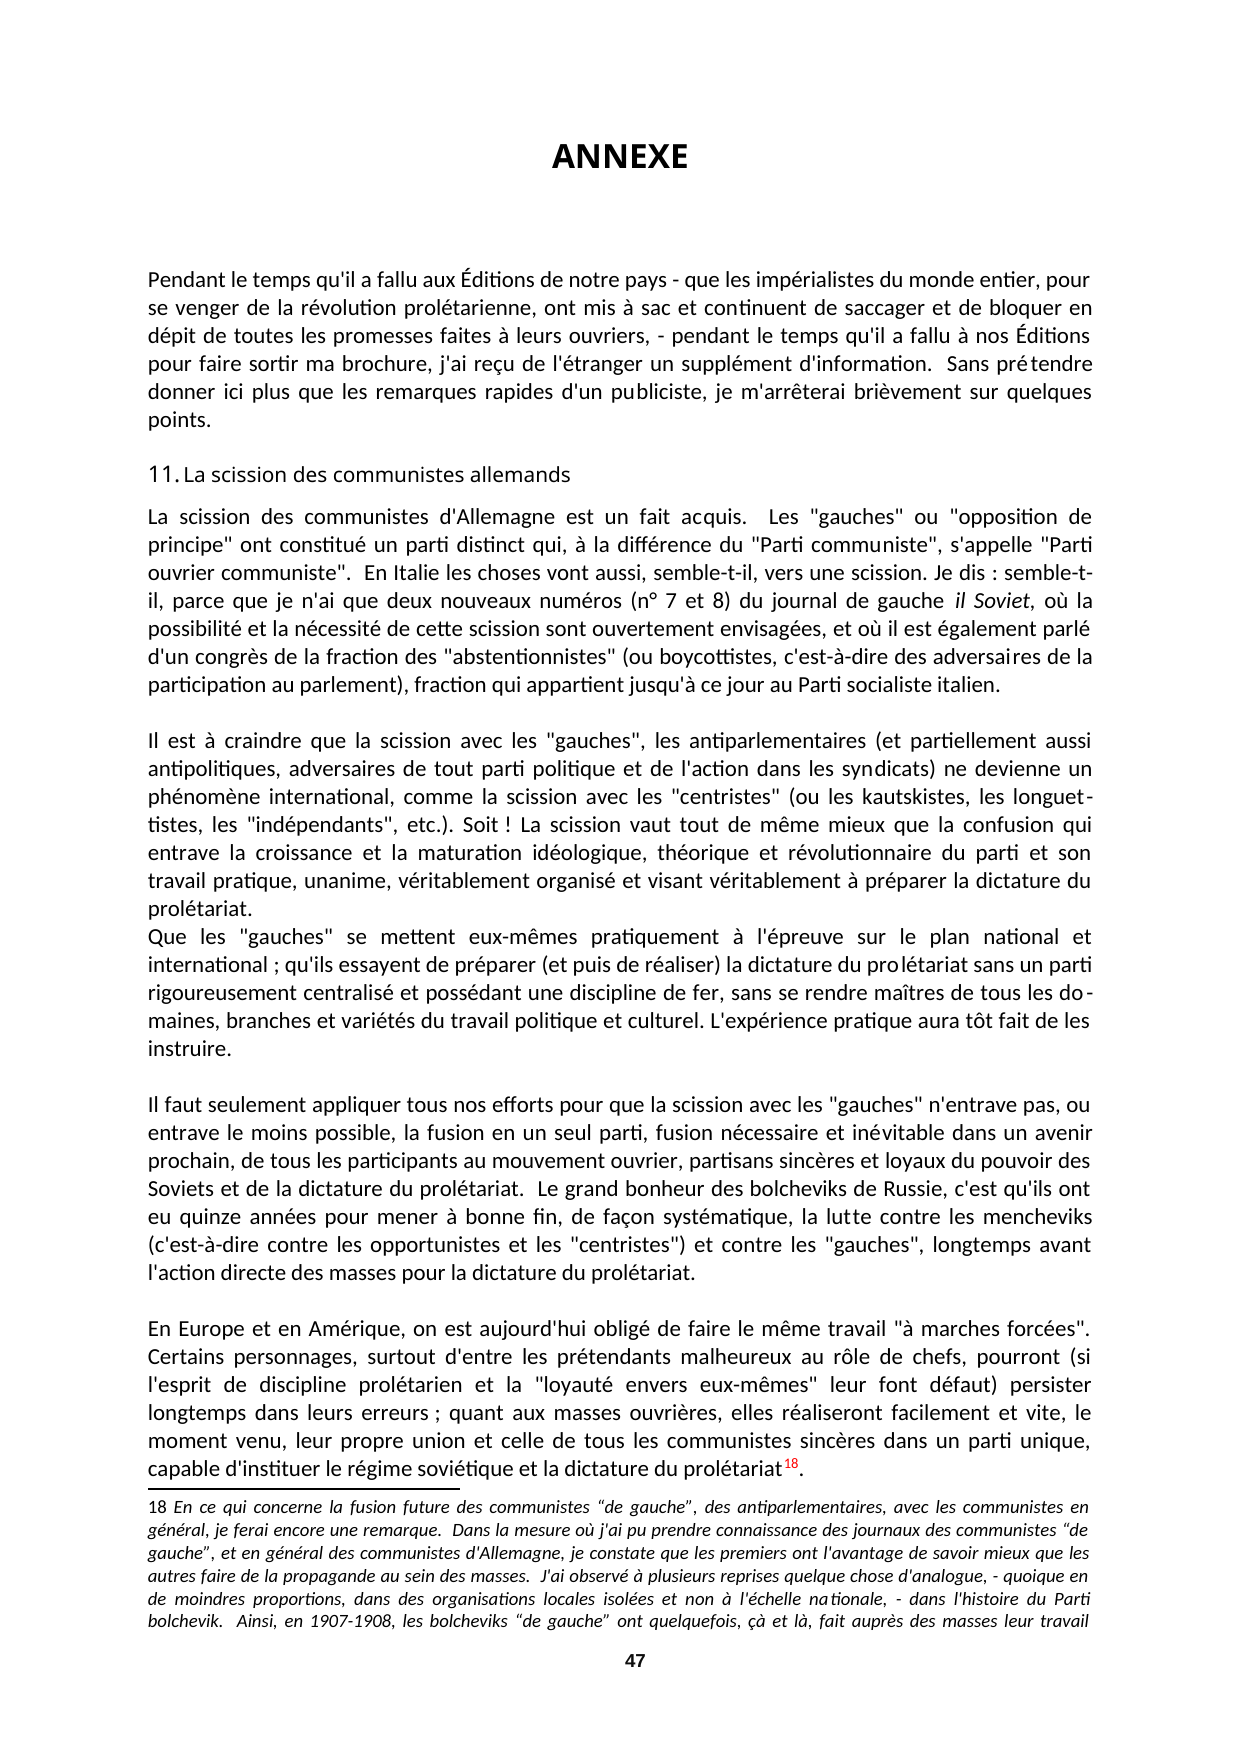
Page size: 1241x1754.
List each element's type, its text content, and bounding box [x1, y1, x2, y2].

text Il faut seulement appliquer tous nos efforts pour que la scission avec les "gauches" n'entrave pas, ou entrave le moins possible, la fusion en un seul parti, fusion nécessaire et iné­vitable dans un avenir prochain, de tous les participants au mouvement ouvrier, partisans sincères et loyaux du pouvoir des Soviets et de la dictature du prolétariat. Le grand bonheur des bolcheviks de Russie, c'est qu'ils ont eu quinze années pour mener à bonne fin, de façon systématique, la lut­te contre les mencheviks (c'est-à-dire contre les opportunistes et les "centristes") et contre les "gauches", longtemps avant l'action directe des masses pour la dictature du prolétariat. [148, 1090, 1093, 1286]
text Pendant le temps qu'il a fallu aux Éditions de notre pays - que les impérialistes du monde entier, pour se ven­ger de la révolution prolétarienne, ont mis à sac et con­tinuent de saccager et de bloquer en dépit de toutes les promesses faites à leurs ouvriers, - pendant le temps qu'il a fallu à nos Éditions pour faire sortir ma brochure, j'ai reçu de l'étranger un supplément d'information. Sans pré­tendre donner ici plus que les remarques rapides d'un pu­bliciste, je m'arrêterai brièvement sur quelques points. [148, 265, 1093, 433]
text Que les "gauches" se mettent eux-mêmes pratiquement à l'épreuve sur le plan national et international ; qu'ils es­sayent de préparer (et puis de réaliser) la dictature du pro­létariat sans un parti rigoureusement centralisé et possédant une discipline de fer, sans se rendre maîtres de tous les do­maines, branches et variétés du travail politique et culturel. L'expérience pratique aura tôt fait de les instruire. [148, 922, 1093, 1062]
text ANNEXE [148, 133, 1093, 178]
text En ce qui concerne la fusion future des communistes “de gauche”, des antiparlementaires, avec les communistes en général, je ferai encore une remarque. Dans la mesure où j'ai pu prendre connaissance des journaux des communistes “de gauche”, et en général des communistes d'Allemagne, je constate que les premiers ont l'avantage de savoir mieux que les autres faire de la propagande au sein des masses. J'ai observé à plusieurs reprises quelque chose d'analogue, - quoique en de moindres proportions, dans des organisations locales isolées et non à l'échelle na­tionale, - dans l'histoire du Parti bolchevik. Ainsi, en 1907-1908, les bolcheviks “de gauche” ont quelquefois, çà et là, fait auprès des masses leur travail [148, 1495, 1093, 1632]
text Il est à craindre que la scission avec les "gauches", les antiparlementaires (et partiellement aussi antipolitiques, ad­versaires de tout parti politique et de l'action dans les syn­dicats) ne devienne un phénomène international, comme la scission avec les "centristes" (ou les kautskistes, les longuet­tistes, les "indépendants", etc.). Soit ! La scission vaut tout de même mieux que la confusion qui entrave la croissance et la maturation idéologique, théorique et révolutionnaire du parti et son travail pratique, unanime, véritablement organisé et visant véritablement à préparer la dictature du prolétariat. [148, 726, 1093, 922]
text En Europe et en Amérique, on est aujourd'hui obligé de faire le même travail "à marches forcées". Certains personnages, surtout d'entre les prétendants malheureux au rôle de chefs, pourront (si l'esprit de discipline prolétarien et la "loyauté envers eux-mêmes" leur font défaut) persister longtemps dans leurs erreurs ; quant aux masses ouvrières, elles réaliseront facilement et vite, le moment venu, leur propre union et celle de tous les communistes sincères dans un parti unique, capable d'instituer le régime soviétique et la dictature du prolétariat. [148, 1314, 1093, 1483]
subtitle La scission des communistes allemands [148, 458, 1093, 489]
text La scission des communistes d'Allemagne est un fait ac­quis. Les "gauches" ou "opposition de principe" ont consti­tué un parti distinct qui, à la différence du "Parti commu­niste", s'appelle "Parti ouvrier communiste". En Italie les choses vont aussi, semble-t-il, vers une scission. Je dis : sem­ble-t-il, parce que je n'ai que deux nouveaux numéros (n° 7 et 8) du journal de gauche il Soviet, où la possibilité et la nécessité de cette scission sont ouvertement envisagées, et où il est également parlé d'un congrès de la fraction des "abstentionnistes" (ou boycottistes, c'est-à-dire des adversai­res de la participation au parlement), fraction qui appartient jusqu'à ce jour au Parti socialiste italien. [148, 502, 1093, 698]
